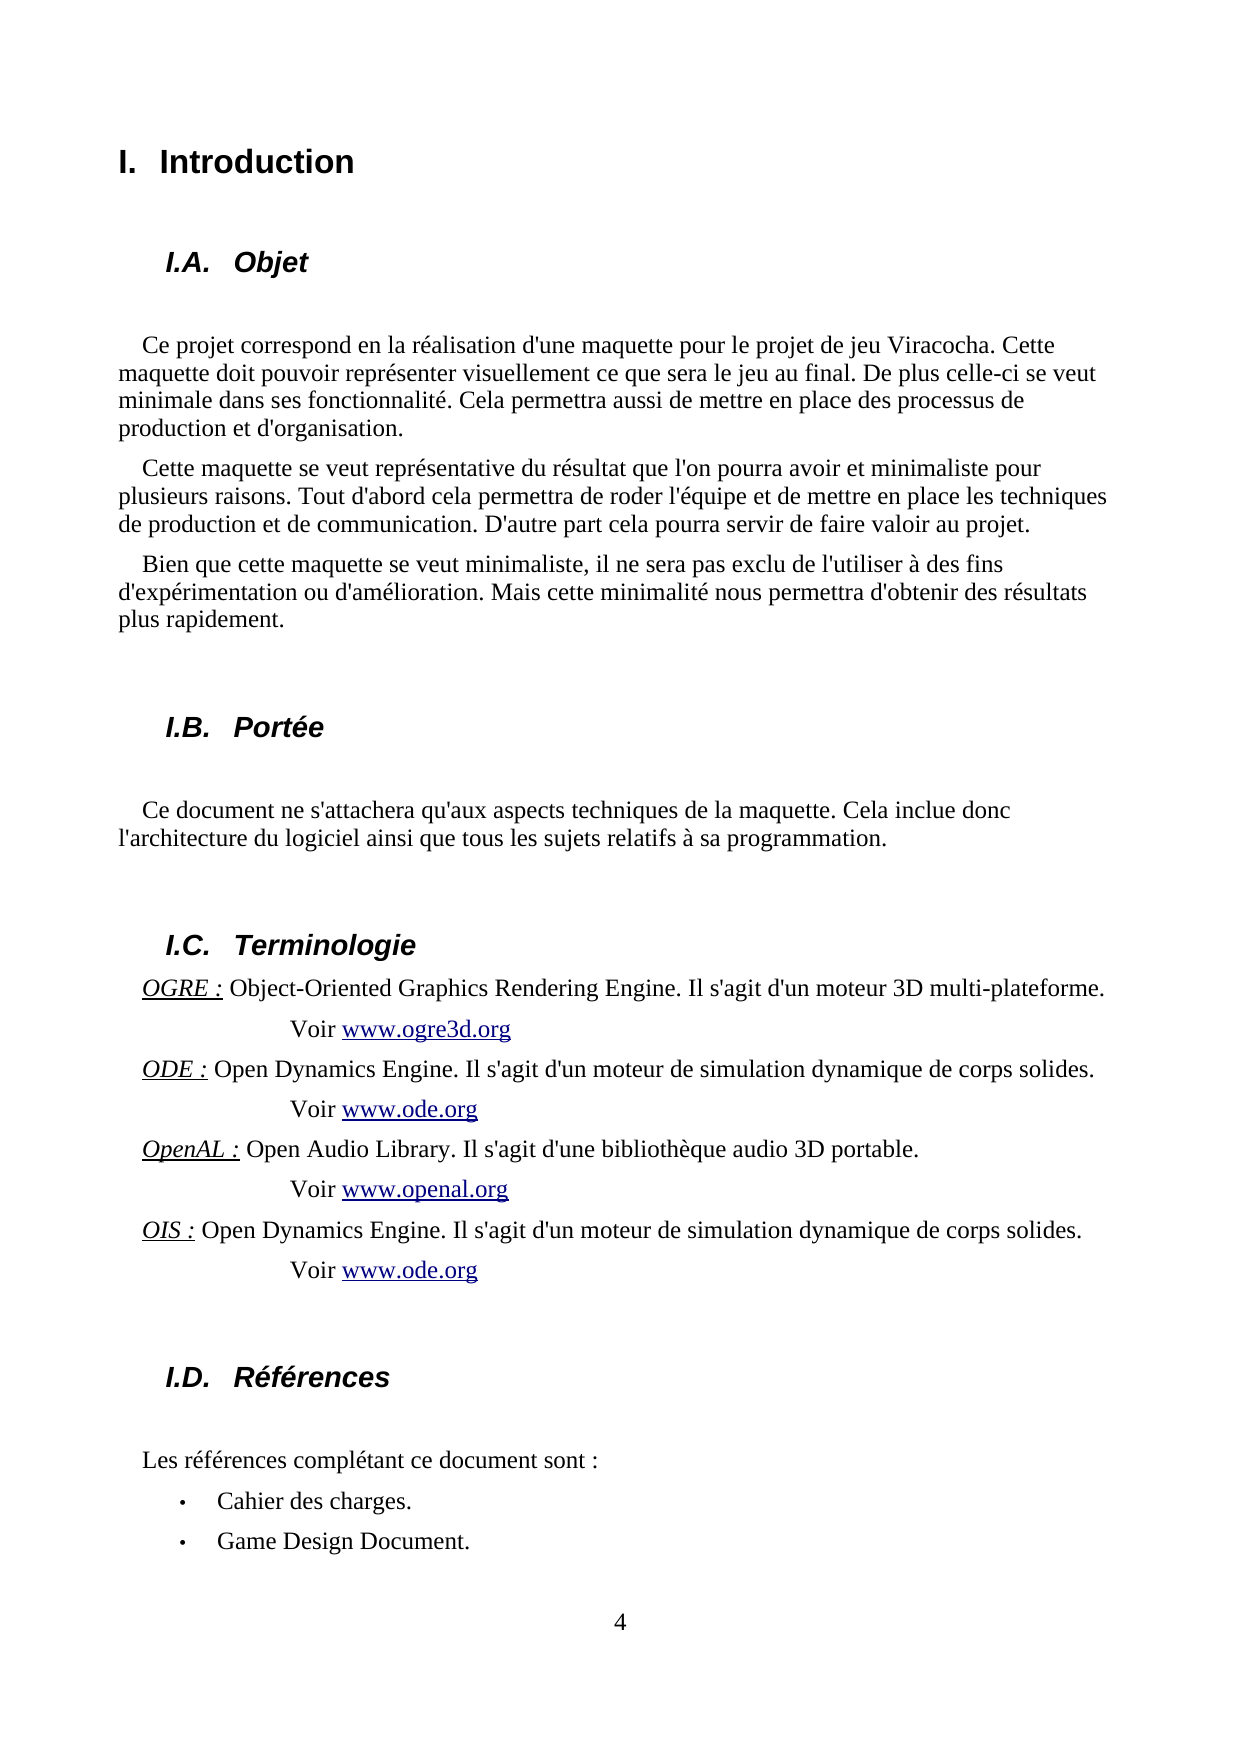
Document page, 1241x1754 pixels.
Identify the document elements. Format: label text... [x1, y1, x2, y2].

text ODE : Open Dynamics Engine. Il s'agit d'un moteur de simulation dynamique de corps solides. [118, 1055, 1122, 1083]
subtitle Terminologie [165, 929, 1122, 962]
text Voir www.ode.org [266, 1095, 1122, 1123]
text OpenAL : Open Audio Library. Il s'agit d'une bibliothèque audio 3D portable. [118, 1135, 1122, 1163]
text Ce projet correspond en la réalisation d'une maquette pour le projet de jeu Viracocha. Cette maquette doit pouvoir représenter visuellement ce que sera le jeu au final. De plus celle-ci se veut minimale dans ses fonctionnalité. Cela permettra aussi de mettre en place des processus de production et d'organisation. [118, 331, 1122, 442]
text OIS : Open Dynamics Engine. Il s'agit d'un moteur de simulation dynamique de corps solides. [118, 1216, 1122, 1243]
text Les références complétant ce document sont : [118, 1447, 1122, 1474]
subtitle Portée [165, 711, 1122, 743]
text Cette maquette se veut représentative du résultat que l'on pourra avoir et minimaliste pour plusieurs raisons. Tout d'abord cela permettra de roder l'équipe et de mettre en place les techniques de production et de communication. D'autre part cela pourra servir de faire valoir au projet. [118, 454, 1122, 538]
text Ce document ne s'attachera qu'aux aspects techniques de la maquette. Cela inclue donc l'architecture du logiciel ainsi que tous les sujets relatifs à sa programmation. [118, 796, 1122, 852]
subtitle Références [165, 1361, 1122, 1394]
text Voir www.openal.org [266, 1176, 1122, 1203]
subtitle Introduction [118, 143, 1122, 181]
list Game Design Document. [156, 1527, 1122, 1555]
text Voir www.ode.org [266, 1256, 1122, 1284]
list Cahier des charges. [156, 1487, 1122, 1514]
subtitle Objet [165, 246, 1122, 278]
text OGRE : Object-Oriented Graphics Rendering Engine. Il s'agit d'un moteur 3D multi-plateforme. [118, 974, 1122, 1002]
text Voir www.ogre3d.org [266, 1015, 1122, 1042]
text Bien que cette maquette se veut minimaliste, il ne sera pas exclu de l'utiliser à des fins d'expérimentation ou d'amélioration. Mais cette minimalité nous permettra d'obtenir des résultats plus rapidement. [118, 550, 1122, 633]
